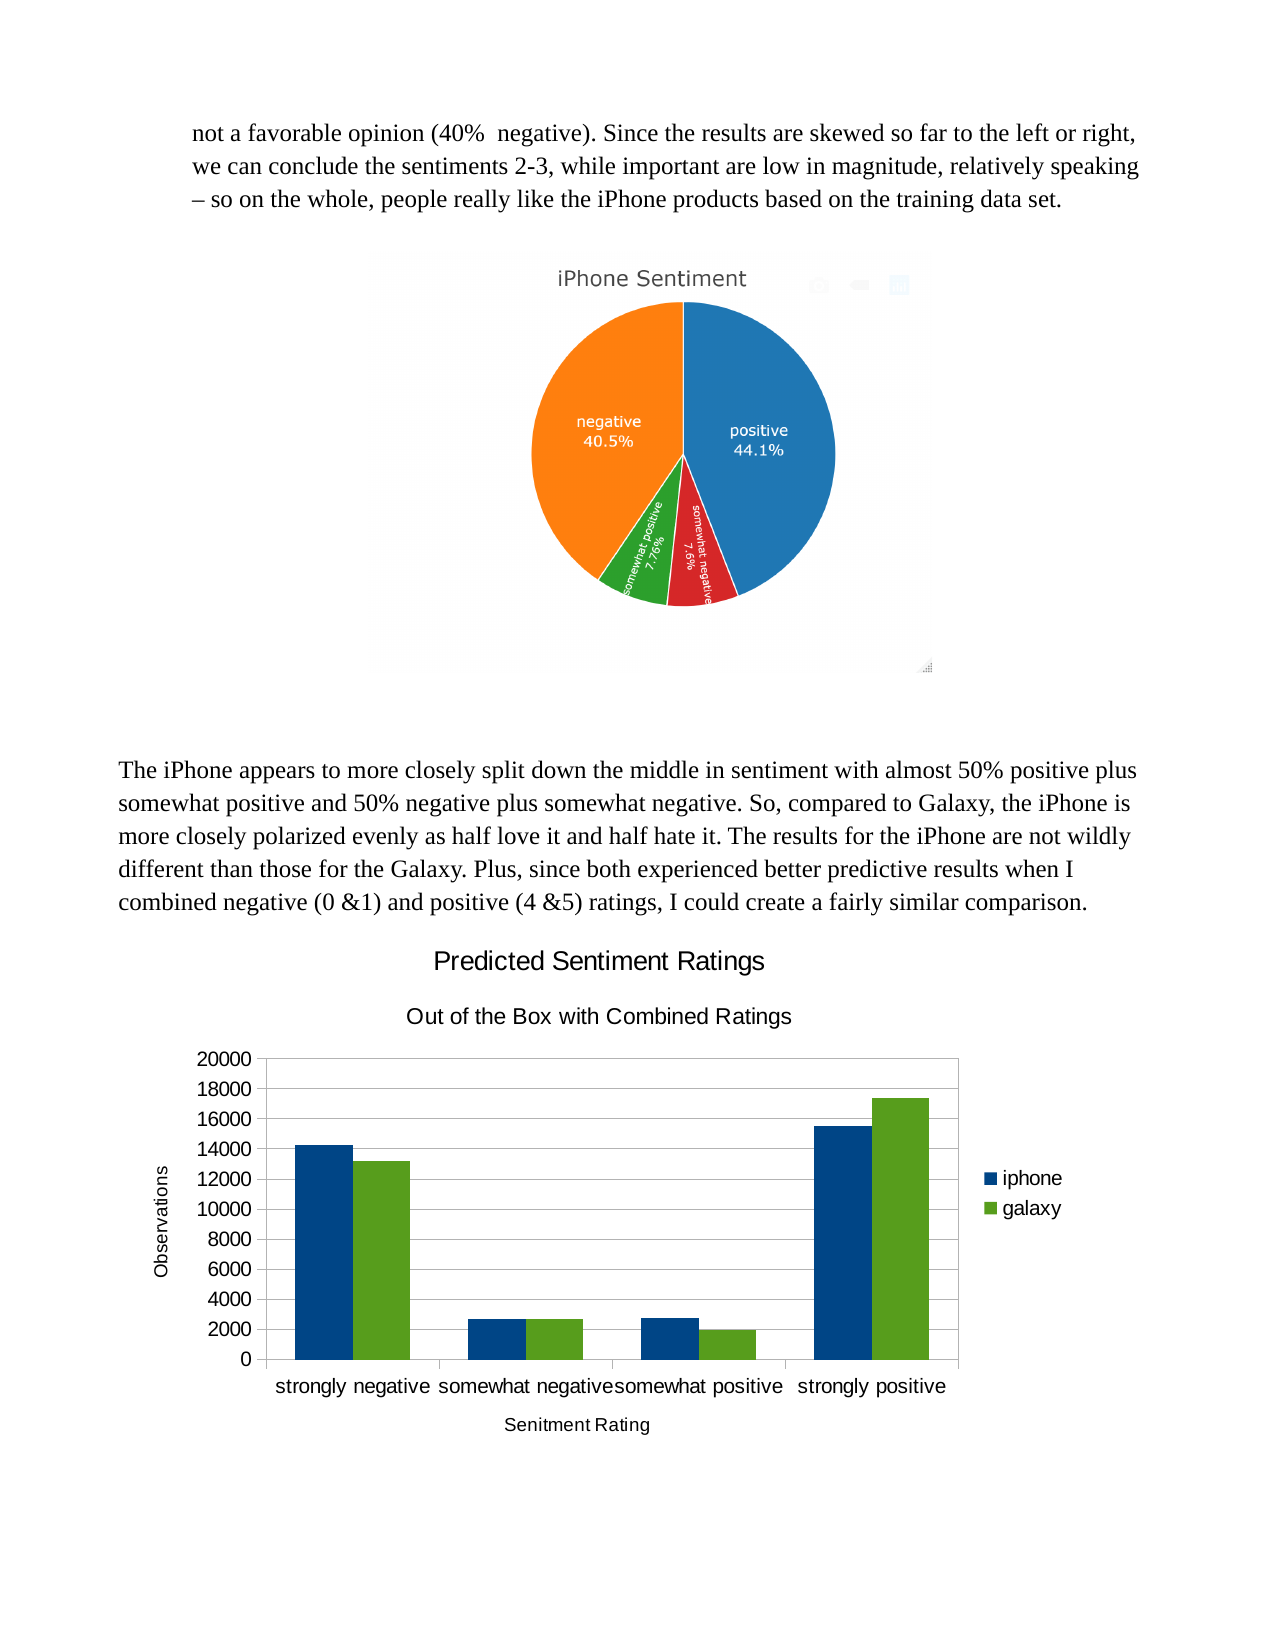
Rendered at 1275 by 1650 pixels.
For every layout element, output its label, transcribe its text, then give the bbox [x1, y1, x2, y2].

picture [368, 251, 933, 673]
list not a favorable opinion (40% negative). Since the results are skewed so far to the left or right, we can conclude the sentiments 2-3, while important are low in magnitude, relatively speaking – so on the whole, people really like the iPhone products based on the training data set. [118, 118, 1157, 213]
text The iPhone appears to more closely split down the middle in sentiment with almost 50% positive plus somewhat positive and 50% negative plus somewhat negative. So, compared to Galaxy, the iPhone is more closely polarized evenly as half love it and half hate it. The results for the iPhone are not wildly different than those for the Galaxy. Plus, since both experienced better predictive results when I combined negative (0 &1) and positive (4 &5) ratings, I could create a fairly similar comparison. [118, 755, 1157, 916]
